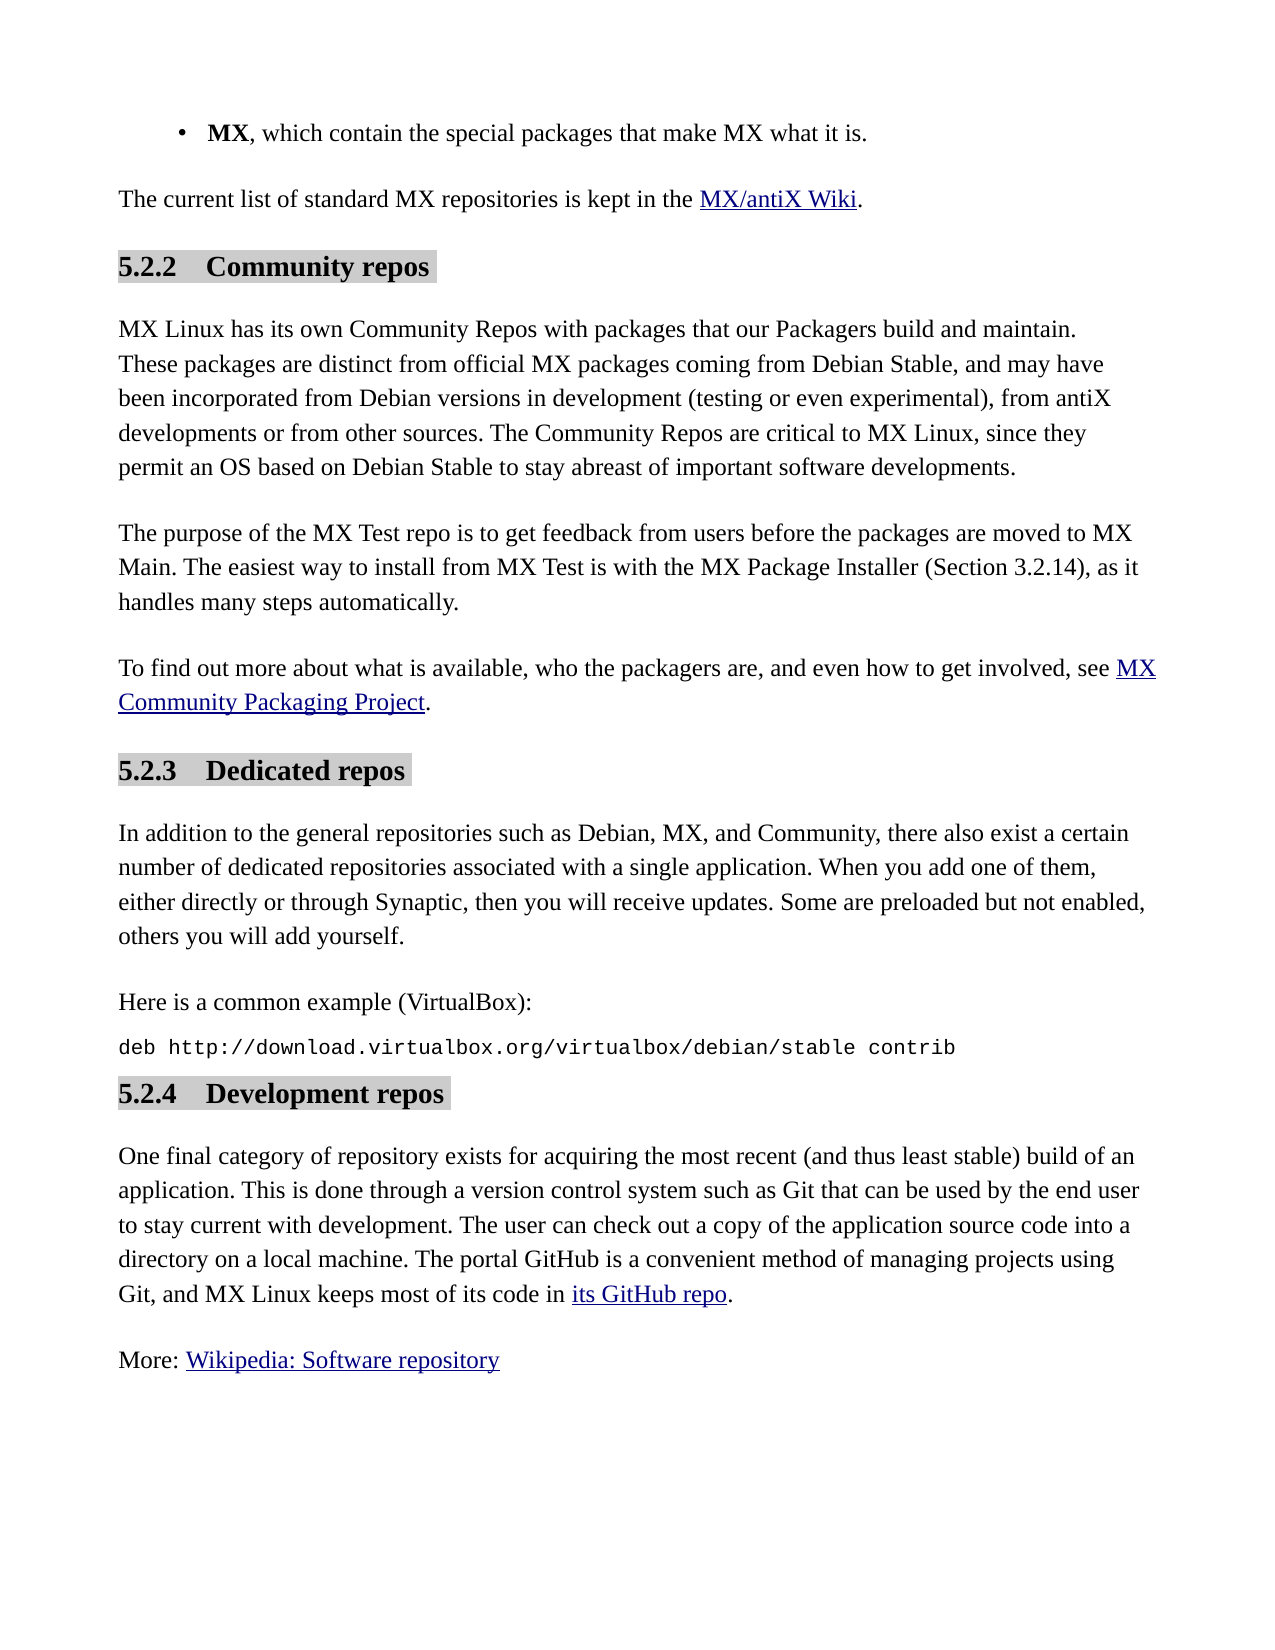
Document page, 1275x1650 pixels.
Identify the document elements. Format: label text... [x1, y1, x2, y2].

text Here is a common example (VirtualBox): [118, 987, 1157, 1016]
subtitle 5.2.4 Development repos [451, 1076, 1157, 1110]
text The purpose of the MX Test repo is to get feedback from users before the packages are moved to MX Main. The easiest way to install from MX Test is with the MX Package Installer (Section 3.2.14), as it handles many steps automatically. [118, 518, 1157, 616]
text MX Linux has its own Community Repos with packages that our Packagers build and maintain. These packages are distinct from official MX packages coming from Debian Stable, and may have been incorporated from Debian versions in development (testing or even experimental), from antiX developments or from other sources. The Community Repos are critical to MX Linux, since they permit an OS based on Debian Stable to stay abreast of important software developments. [118, 314, 1142, 481]
text One final category of repository exists for acquiring the most recent (and thus least stable) build of an application. This is done through a version control system such as Git that can be used by the end user to stay current with development. The user can check out a copy of the application source code into a directory on a local machine. The portal GitHub is a convenient method of managing projects using Git, and MX Linux keeps most of its code in its GitHub repo. [118, 1141, 1157, 1308]
subtitle 5.2.2 Community repos [118, 249, 1142, 283]
list MX, which contain the special packages that make MX what it is. [178, 118, 1141, 147]
text In addition to the general repositories such as Debian, MX, and Community, there also exist a certain number of dedicated repositories associated with a single application. When you add one of them, either directly or through Synaptic, then you will receive updates. Some are preloaded but not enabled, others you will add yourself. [118, 818, 1157, 950]
text More: Wikipedia: Software repository [118, 1345, 1157, 1373]
subtitle 5.2.3 Dedicated repos [412, 753, 1157, 786]
text The current list of standard MX repositories is kept in the MX/antiX Wiki. [118, 184, 1142, 213]
text To find out more about what is available, who the packagers are, and even how to get involved, see MX Community Packaging Project. [118, 653, 1157, 716]
text deb http://download.virtualbox.org/virtualbox/debian/stable contrib [118, 1037, 1157, 1061]
